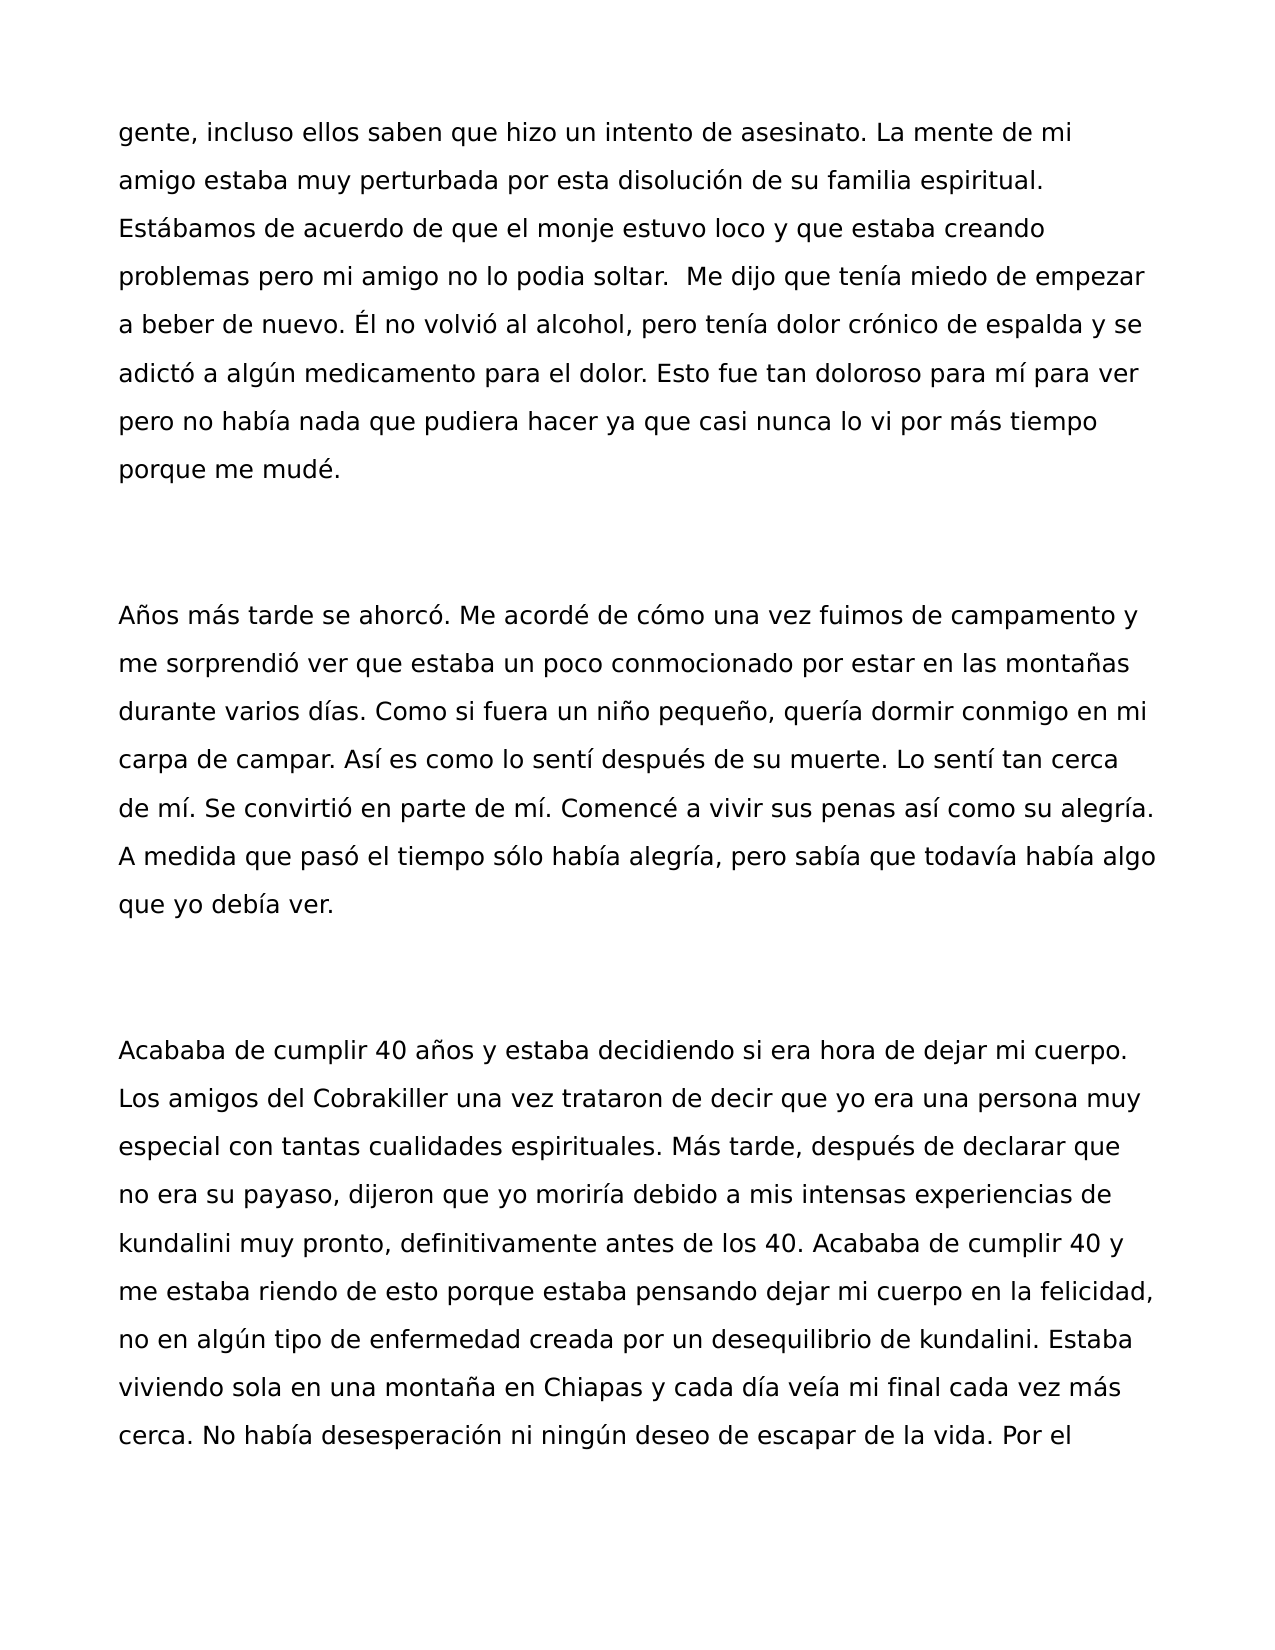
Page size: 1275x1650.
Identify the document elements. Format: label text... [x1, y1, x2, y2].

text Años más tarde se ahorcó. Me acordé de cómo una vez fuimos de campamento y me sorprendió ver que estaba un poco conmocionado por estar en las montañas durante varios días. Como si fuera un niño pequeño, quería dormir conmigo en mi carpa de campar. Así es como lo sentí después de su muerte. Lo sentí tan cerca de mí. Se convirtió en parte de mí. Comencé a vivir sus penas así como su alegría. A medida que pasó el tiempo sólo había alegría, pero sabía que todavía había algo que yo debía ver. [118, 601, 1157, 919]
text Acababa de cumplir 40 años y estaba decidiendo si era hora de dejar mi cuerpo. Los amigos del Cobrakiller una vez trataron de decir que yo era una persona muy especial con tantas cualidades espirituales. Más tarde, después de declarar que no era su payaso, dijeron que yo moriría debido a mis intensas experiencias de kundalini muy pronto, definitivamente antes de los 40. Acababa de cumplir 40 y me estaba riendo de esto porque estaba pensando dejar mi cuerpo en la felicidad, no en algún tipo de enfermedad creada por un desequilibrio de kundalini. Estaba viviendo sola en una montaña en Chiapas y cada día veía mi final cada vez más cerca. No había desesperación ni ningún deseo de escapar de la vida. Por el [118, 1036, 1157, 1450]
text gente, incluso ellos saben que hizo un intento de asesinato. La mente de mi amigo estaba muy perturbada por esta disolución de su familia espiritual. Estábamos de acuerdo de que el monje estuvo loco y que estaba creando problemas pero mi amigo no lo podia soltar. Me dijo que tenía miedo de empezar a beber de nuevo. Él no volvió al alcohol, pero tenía dolor crónico de espalda y se adictó a algún medicamento para el dolor. Esto fue tan doloroso para mí para ver pero no había nada que pudiera hacer ya que casi nunca lo vi por más tiempo porque me mudé. [118, 118, 1157, 484]
